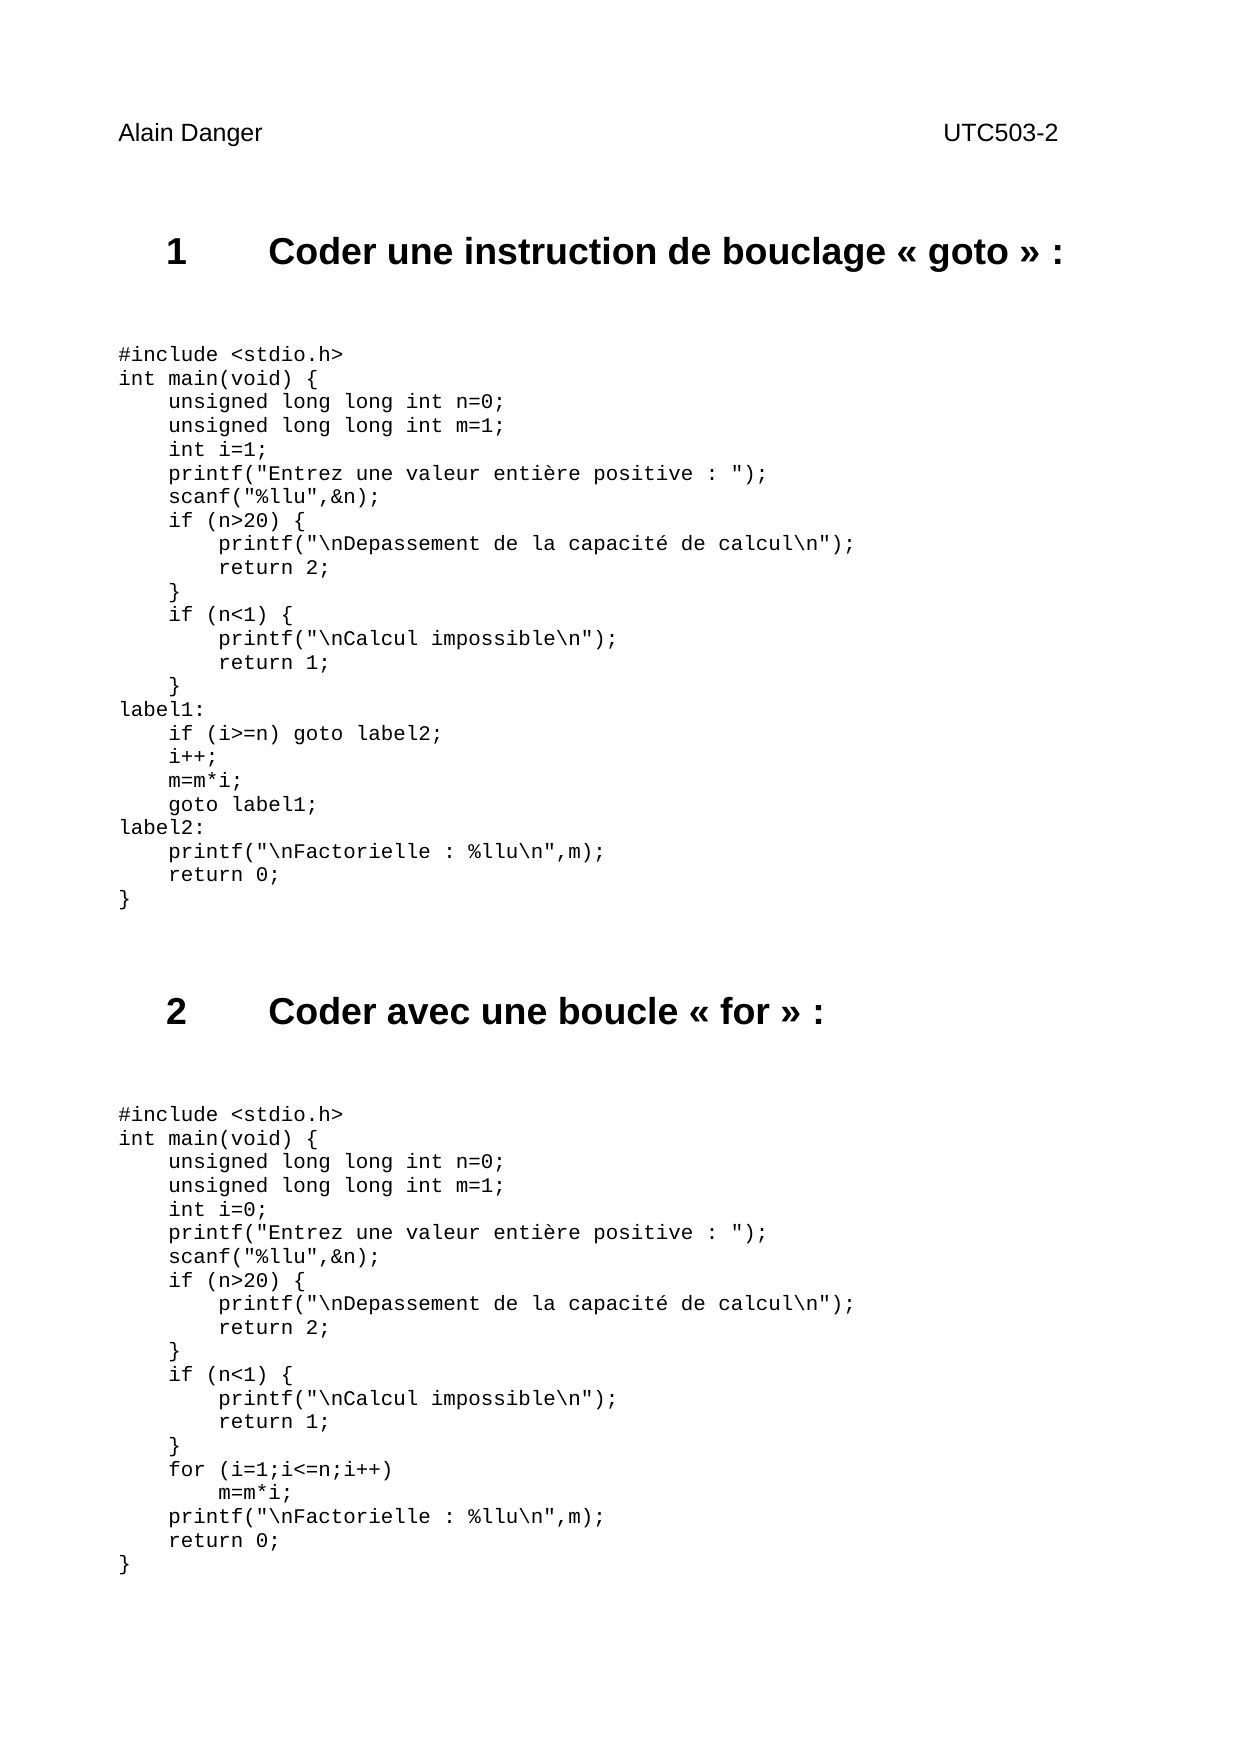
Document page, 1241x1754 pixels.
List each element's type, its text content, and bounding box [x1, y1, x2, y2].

text if (n<1) { [118, 604, 1122, 628]
text if (i>=n) goto label2; [118, 723, 1122, 746]
text return 2; [118, 557, 1122, 581]
text int i=0; [118, 1199, 1122, 1222]
text printf("\nFactorielle : %llu\n",m); [118, 841, 1122, 864]
text } [118, 888, 1122, 912]
text scanf("%llu",&n); [118, 1246, 1122, 1269]
text return 0; [118, 864, 1122, 888]
text scanf("%llu",&n); [118, 486, 1122, 510]
text printf("Entrez une valeur entière positive : "); [118, 462, 1122, 486]
text return 0; [118, 1530, 1122, 1553]
text #include <stdio.h> [118, 344, 1122, 368]
text unsigned long long int m=1; [118, 415, 1122, 439]
text int i=1; [118, 439, 1122, 462]
text for (i=1;i<=n;i++) [118, 1459, 1122, 1482]
text goto label1; [118, 793, 1122, 817]
text unsigned long long int n=0; [118, 1151, 1122, 1175]
text printf("\nCalcul impossible\n"); [118, 628, 1122, 652]
text return 2; [118, 1317, 1122, 1341]
text unsigned long long int m=1; [118, 1175, 1122, 1199]
text } [118, 1553, 1122, 1577]
text label2: [118, 817, 1122, 841]
text m=m*i; [118, 770, 1122, 793]
text printf("\nCalcul impossible\n"); [118, 1388, 1122, 1411]
text } [118, 581, 1122, 604]
text i++; [118, 746, 1122, 770]
text Alain Danger UTC503-2 [118, 118, 1122, 147]
text } [118, 1341, 1122, 1364]
text return 1; [118, 1411, 1122, 1435]
text int main(void) { [118, 1128, 1122, 1151]
text label1: [118, 699, 1122, 723]
text int main(void) { [118, 368, 1122, 392]
text } [118, 675, 1122, 699]
text return 1; [118, 652, 1122, 675]
text printf("\nDepassement de la capacité de calcul\n"); [118, 533, 1122, 557]
text #include <stdio.h> [118, 1104, 1122, 1128]
text } [118, 1435, 1122, 1459]
subtitle Coder avec une boucle « for » : [155, 989, 1122, 1032]
text m=m*i; [118, 1482, 1122, 1506]
text printf("Entrez une valeur entière positive : "); [118, 1222, 1122, 1246]
text printf("\nFactorielle : %llu\n",m); [118, 1506, 1122, 1530]
text if (n<1) { [118, 1364, 1122, 1388]
text unsigned long long int n=0; [118, 392, 1122, 415]
text if (n>20) { [118, 510, 1122, 533]
text printf("\nDepassement de la capacité de calcul\n"); [118, 1293, 1122, 1317]
subtitle Coder une instruction de bouclage « goto » : [155, 229, 1122, 272]
text if (n>20) { [118, 1269, 1122, 1293]
